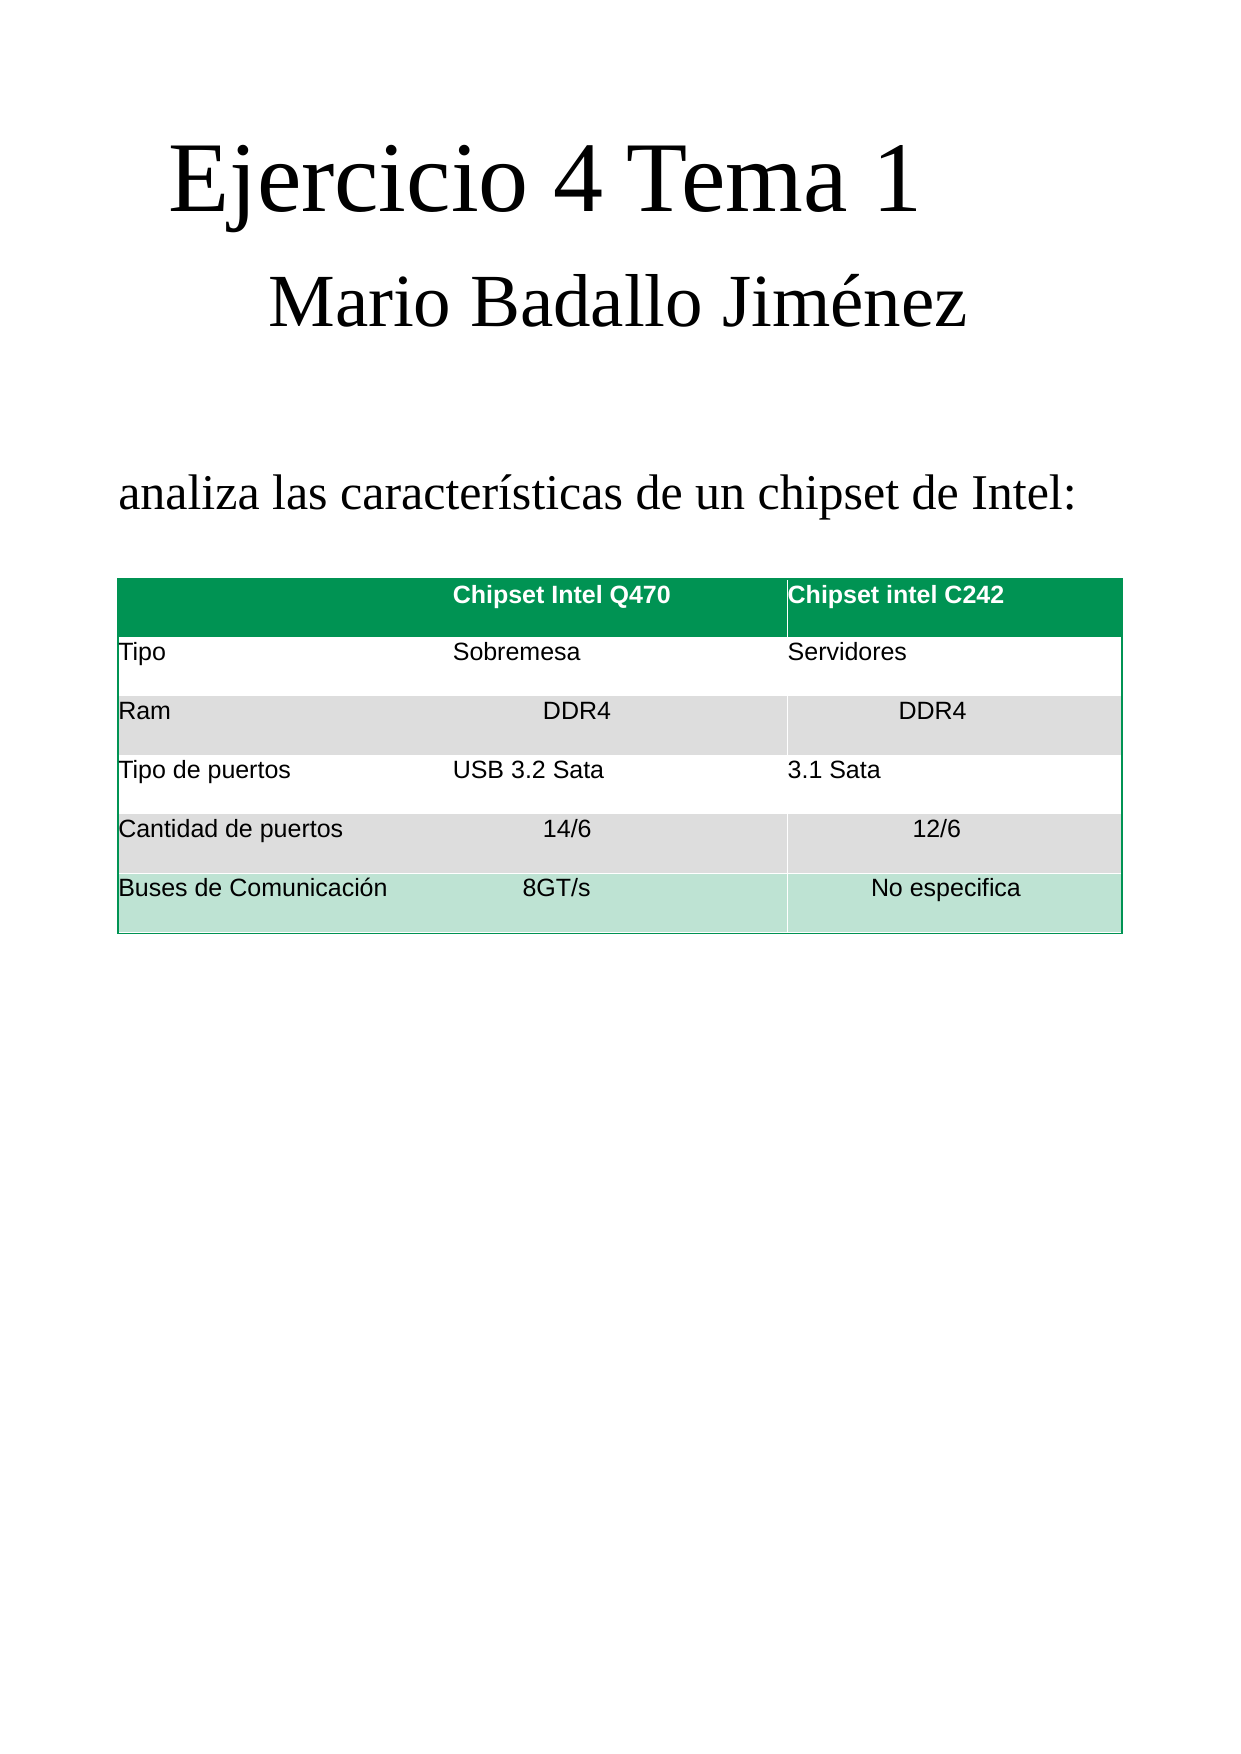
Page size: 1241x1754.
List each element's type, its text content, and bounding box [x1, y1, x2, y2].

table_cell Ram [119, 696, 453, 755]
table_header Chipset Intel Q470 [453, 580, 787, 637]
table_header Chipset intel C242 [788, 580, 1121, 637]
table_header [119, 580, 453, 637]
table_cell 12/6 [788, 814, 1121, 873]
table_cell Tipo de puertos [119, 755, 453, 814]
table_cell 8GT/s [453, 874, 787, 932]
table_cell 3.1 Sata [788, 755, 1121, 814]
table_cell DDR4 [453, 696, 787, 755]
text Ejercicio 4 Tema 1 [118, 118, 1122, 233]
table_cell DDR4 [788, 696, 1121, 755]
table_cell Buses de Comunicación [119, 874, 453, 932]
table_cell USB 3.2 Sata [453, 755, 787, 814]
table_cell Tipo [119, 637, 453, 696]
text analiza las características de un chipset de Intel: [118, 463, 1122, 521]
table_cell Servidores [788, 637, 1121, 696]
text Mario Badallo Jiménez [118, 233, 1122, 348]
table_cell Sobremesa [453, 637, 787, 696]
table_cell No especifica [788, 874, 1121, 932]
table_cell 14/6 [453, 814, 787, 873]
table_cell Cantidad de puertos [119, 814, 453, 873]
